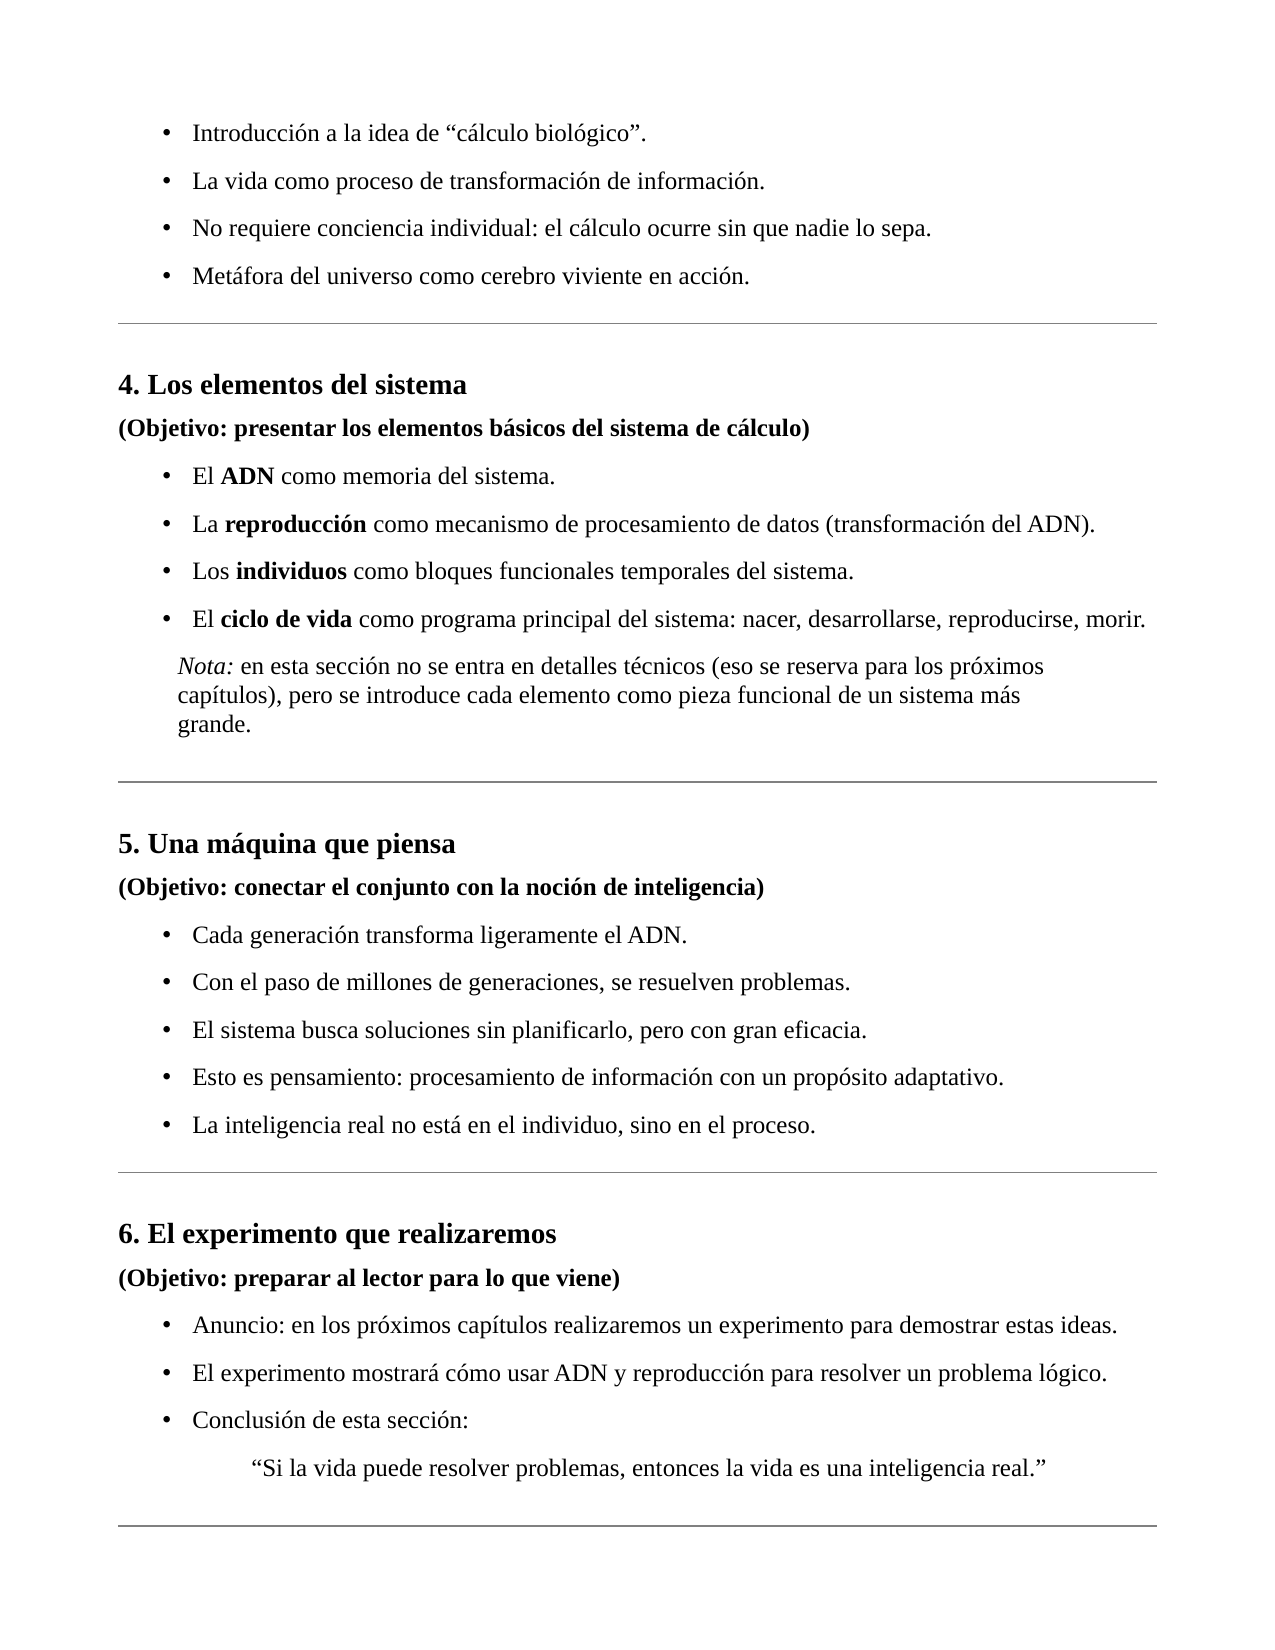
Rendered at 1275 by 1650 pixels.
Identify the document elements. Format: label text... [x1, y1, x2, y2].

subtitle 5. Una máquina que piensa [118, 826, 1157, 859]
list No requiere conciencia individual: el cálculo ocurre sin que nadie lo sepa. [162, 213, 1157, 242]
list El ADN como memoria del sistema. [162, 461, 1157, 490]
list Anuncio: en los próximos capítulos realizaremos un experimento para demostrar estas ideas. [162, 1310, 1157, 1339]
text (Objetivo: preparar al lector para lo que viene) [118, 1263, 1157, 1291]
list Con el paso de millones de generaciones, se resuelven problemas. [162, 967, 1157, 996]
list Cada generación transforma ligeramente el ADN. [162, 920, 1157, 948]
list El experimento mostrará cómo usar ADN y reproducción para resolver un problema lógico. [162, 1358, 1157, 1387]
subtitle 4. Los elementos del sistema [118, 367, 1157, 401]
list Metáfora del universo como cerebro viviente en acción. [162, 261, 1157, 290]
text (Objetivo: presentar los elementos básicos del sistema de cálculo) [118, 413, 1157, 442]
list El ciclo de vida como programa principal del sistema: nacer, desarrollarse, reproducirse, morir. [162, 604, 1157, 633]
list El sistema busca soluciones sin planificarlo, pero con gran eficacia. [162, 1015, 1157, 1044]
text Nota: en esta sección no se entra en detalles técnicos (eso se reserva para los próximos capítulos), pero se introduce cada elemento como pieza funcional de un sistema más grande. [177, 651, 1098, 738]
list La inteligencia real no está en el individuo, sino en el proceso. [162, 1110, 1157, 1139]
list La reproducción como mecanismo de procesamiento de datos (transformación del ADN). [162, 509, 1157, 537]
list Introducción a la idea de “cálculo biológico”. [162, 118, 1157, 147]
list Los individuos como bloques funcionales temporales del sistema. [162, 556, 1157, 585]
list Conclusión de esta sección: [162, 1405, 1157, 1434]
list “Si la vida puede resolver problemas, entonces la vida es una inteligencia real.” [222, 1453, 1098, 1482]
subtitle 6. El experimento que realizaremos [118, 1217, 1157, 1250]
list Esto es pensamiento: procesamiento de información con un propósito adaptativo. [162, 1062, 1157, 1091]
list La vida como proceso de transformación de información. [162, 166, 1157, 194]
text (Objetivo: conectar el conjunto con la noción de inteligencia) [118, 872, 1157, 901]
